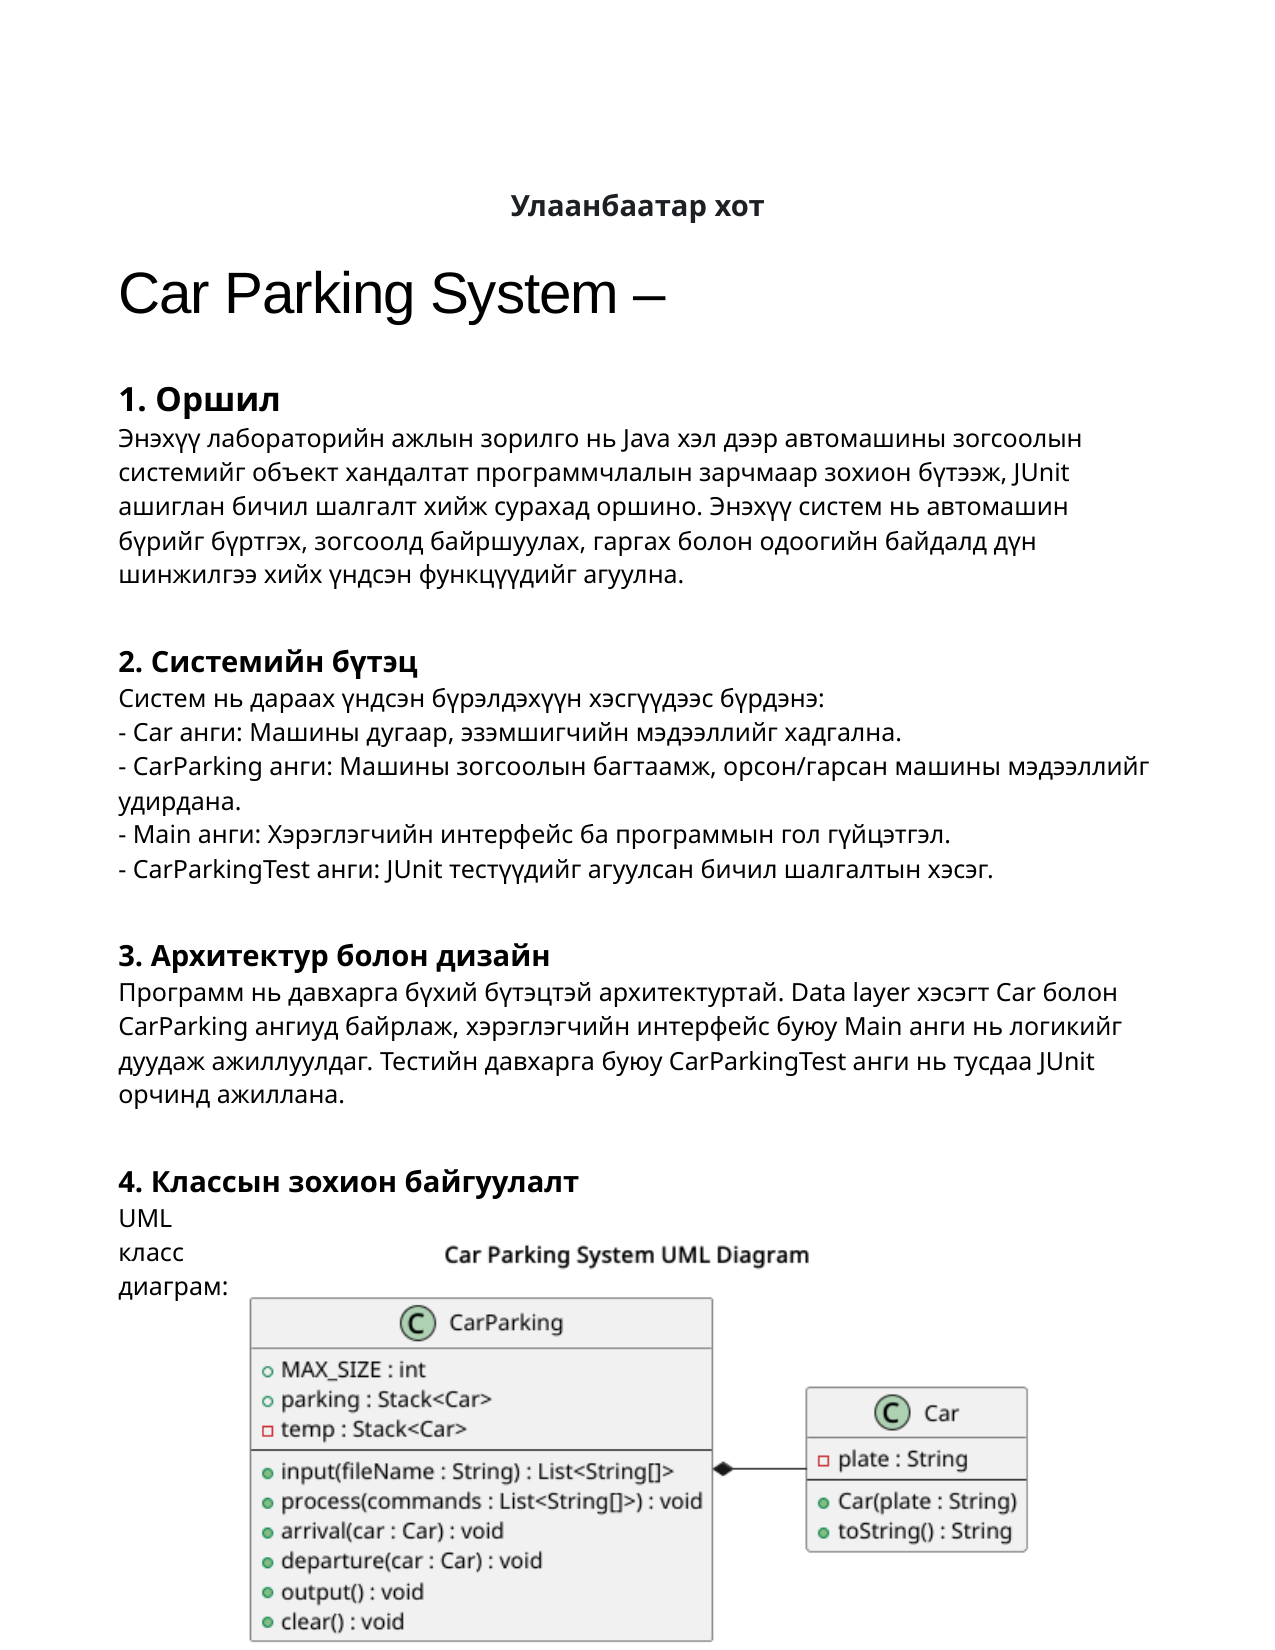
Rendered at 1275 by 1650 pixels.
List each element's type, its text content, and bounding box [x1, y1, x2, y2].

text Энэхүү лабораторийн ажлын зорилго нь Java хэл дээр автомашины зогсоолын системийг объект хандалтат программчлалын зарчмаар зохион бүтээж, JUnit ашиглан бичил шалгалт хийж сурахад оршино. Энэхүү систем нь автомашин бүрийг бүртгэх, зогсоолд байршуулах, гаргах болон одоогийн байдалд дүн шинжилгээ хийх үндсэн функцүүдийг агуулна. [118, 421, 1157, 591]
subtitle 1. Оршил [118, 376, 1157, 421]
title Car Parking System – [118, 258, 1157, 326]
text Программ нь давхарга бүхий бүтэцтэй архитектуртай. Data layer хэсэгт Car болон CarParking ангиуд байрлаж, хэрэглэгчийн интерфейс буюу Main анги нь логикийг дуудаж ажиллуулдаг. Тестийн давхарга буюу CarParkingTest анги нь тусдаа JUnit орчинд ажиллана. [118, 975, 1157, 1111]
text Улаанбаатар хот [118, 185, 1157, 225]
subtitle 4. Классын зохион байгуулалт [118, 1161, 1157, 1201]
text UML класс диаграм: [118, 1201, 1157, 1303]
subtitle 3. Архитектур болон дизайн [118, 935, 1157, 975]
picture [240, 1225, 1036, 1650]
subtitle 2. Системийн бүтэц [118, 641, 1157, 681]
text Систем нь дараах үндсэн бүрэлдэхүүн хэсгүүдээс бүрдэнэ: - Car анги: Машины дугаар, эзэмшигчийн мэдээллийг хадгална. - CarParking анги: Машины зогсоолын багтаамж, орсон/гарсан машины мэдээллийг удирдана. - Main анги: Хэрэглэгчийн интерфейс ба программын гол гүйцэтгэл. - CarParkingTest анги: JUnit тестүүдийг агуулсан бичил шалгалтын хэсэг. [118, 681, 1157, 885]
